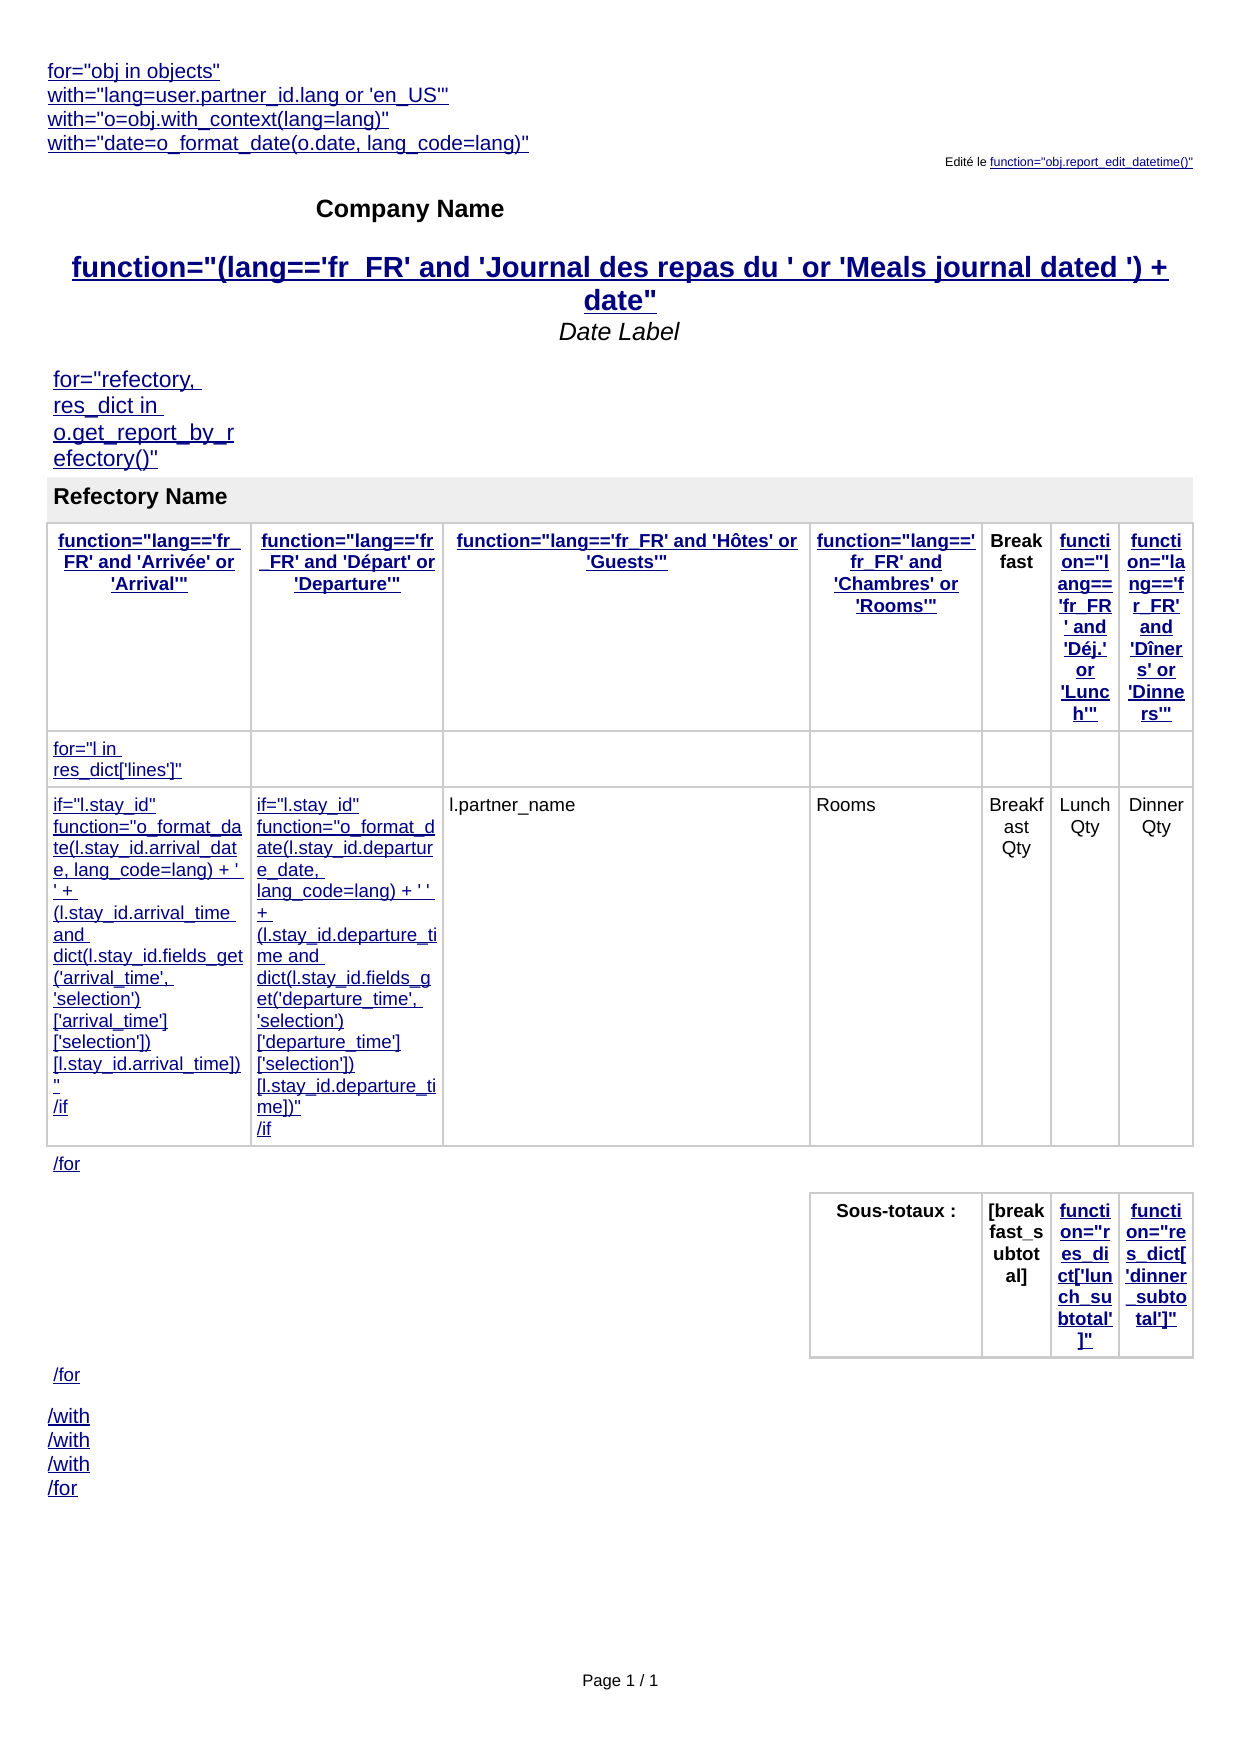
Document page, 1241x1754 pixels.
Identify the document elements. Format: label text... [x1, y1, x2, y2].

table_cell Lunch Qty [1052, 788, 1118, 1145]
table_cell function="lang=='fr_FR' and 'Arrivée' or 'Arrival'" [48, 524, 250, 729]
table_cell Breakfast Qty [983, 788, 1050, 1145]
table_cell [810, 1359, 982, 1403]
table_cell [983, 732, 1050, 786]
table_header for="refectory, res_dict in o.get_report_by_refectory()" [47, 360, 251, 477]
table_cell function="res_dict['lunch_subtotal']" [1052, 1194, 1118, 1356]
table_cell [811, 732, 981, 786]
table_header [47, 169, 316, 236]
text Date Label [47, 317, 1193, 346]
text function="(lang=='fr_FR' and 'Journal des repas du ' or 'Meals journal dated ') + date" [47, 250, 1193, 317]
table_cell [1119, 477, 1193, 522]
table_cell function="res_dict['dinner_subtotal']" [1120, 1194, 1192, 1356]
text Edité le function="obj.report_edit_datetime()" [47, 155, 1193, 169]
table_cell [1119, 1359, 1193, 1403]
table_cell /for [47, 1356, 251, 1403]
table_cell Breakfast [983, 524, 1050, 729]
table_cell [251, 1356, 443, 1403]
table_cell [breakfast_subtotal] [983, 1194, 1050, 1356]
table_cell [443, 1192, 809, 1356]
table_cell [810, 1147, 982, 1192]
table_cell [1120, 732, 1192, 786]
table_cell for="l in res_dict['lines']" [48, 732, 250, 786]
table_cell [1051, 477, 1119, 522]
table_cell if="l.stay_id" function="o_format_date(l.stay_id.arrival_date, lang_code=lang) + ' ' + (l.stay_id.arrival_time and dict(l.stay_id.fields_get('arrival_time', 'selection')['arrival_time']['selection'])[l.stay_id.arrival_time])" /if [48, 788, 250, 1145]
table_cell [1052, 732, 1118, 786]
text /with [47, 1451, 1193, 1475]
text /with [47, 1403, 1193, 1427]
table_cell function="lang=='fr_FR' and 'Hôtes' or 'Guests'" [444, 524, 809, 729]
text with="o=obj.with_context(lang=lang)" [47, 107, 1193, 131]
table_cell if="l.stay_id" function="o_format_date(l.stay_id.departure_date, lang_code=lang) + ' ' + (l.stay_id.departure_time and dict(l.stay_id.fields_get('departure_time', 'selection')['departure_time']['selection'])[l.stay_id.departure_time])" /if [252, 788, 442, 1145]
text /with [47, 1427, 1193, 1451]
text for="obj in objects" [47, 59, 1193, 83]
table_cell [47, 1192, 251, 1356]
table_header [1119, 360, 1193, 477]
table_header [982, 360, 1051, 477]
table_cell [444, 732, 809, 786]
table_cell function="lang=='fr_FR' and 'Déj.' or 'Lunch'" [1052, 524, 1118, 729]
table_cell /for [47, 1147, 251, 1192]
table_header [443, 360, 810, 477]
table_cell [1119, 1147, 1193, 1192]
table_cell [252, 732, 442, 786]
table_cell [982, 1147, 1051, 1192]
table_cell [982, 477, 1051, 522]
table_cell Rooms [811, 788, 981, 1145]
table_cell Dinner Qty [1120, 788, 1192, 1145]
table_cell [982, 1359, 1051, 1403]
text with="lang=user.partner_id.lang or 'en_US'" [47, 83, 1193, 107]
table_cell l.partner_name [444, 788, 809, 1145]
table_cell Sous-totaux : [811, 1194, 981, 1356]
table_cell function="lang=='fr_FR' and 'Chambres' or 'Rooms'" [811, 524, 981, 729]
table_cell [443, 1356, 810, 1403]
table_header [1051, 360, 1119, 477]
table_cell [1051, 1359, 1119, 1403]
text /for [47, 1475, 1193, 1499]
table_header Company Name [316, 169, 1193, 236]
table_cell Refectory Name [47, 477, 982, 522]
table_cell [1051, 1147, 1119, 1192]
table_cell [251, 1192, 443, 1356]
table_cell [443, 1147, 810, 1192]
text with="date=o_format_date(o.date, lang_code=lang)" [47, 131, 1193, 155]
table_header [810, 360, 982, 477]
table_header [251, 360, 443, 477]
table_cell [251, 1147, 443, 1192]
table_cell function="lang=='fr_FR' and 'Départ' or 'Departure'" [252, 524, 442, 729]
table_cell function="lang=='fr_FR' and 'Dîners' or 'Dinners'" [1120, 524, 1192, 729]
